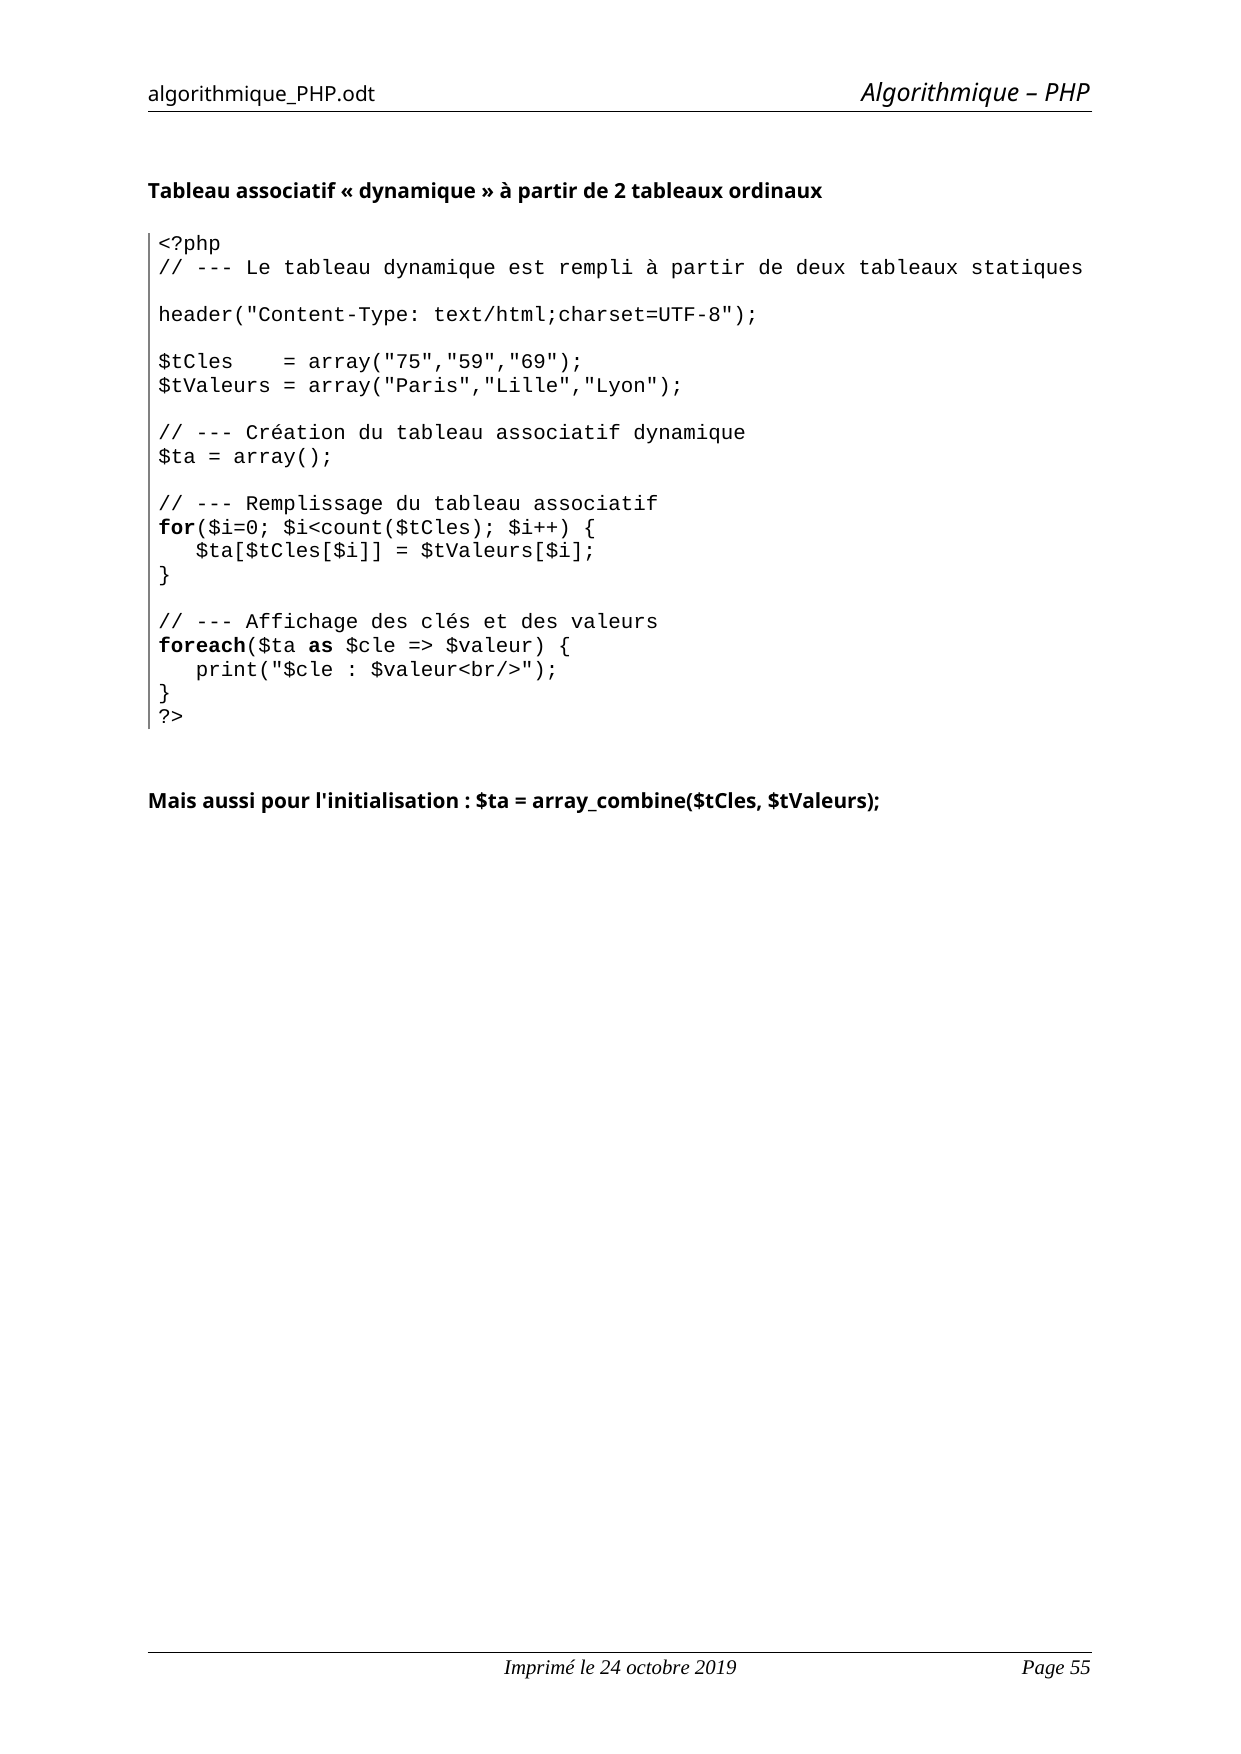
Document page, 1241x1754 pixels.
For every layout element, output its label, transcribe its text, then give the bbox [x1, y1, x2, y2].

text // --- Remplissage du tableau associatif [150, 493, 1092, 517]
text $tValeurs = array("Paris","Lille","Lyon"); [150, 375, 1092, 398]
text print("$cle : $valeur<br/>"); [150, 659, 1092, 682]
text // --- Affichage des clés et des valeurs [150, 611, 1092, 635]
text // --- Création du tableau associatif dynamique [150, 422, 1092, 446]
text } [150, 682, 1092, 706]
text } [150, 564, 1092, 588]
text <?php [150, 233, 1092, 257]
text // --- Le tableau dynamique est rempli à partir de deux tableaux statiques [150, 257, 1092, 280]
text Mais aussi pour l'initialisation : $ta = array_combine($tCles, $tValeurs); [148, 786, 1092, 815]
text $tCles = array("75","59","69"); [150, 351, 1092, 375]
text Tableau associatif « dynamique » à partir de 2 tableaux ordinaux [148, 176, 1092, 204]
text header("Content-Type: text/html;charset=UTF-8"); [150, 304, 1092, 328]
text foreach($ta as $cle => $valeur) { [150, 635, 1092, 659]
text $ta[$tCles[$i]] = $tValeurs[$i]; [150, 540, 1092, 564]
text ?> [150, 706, 1092, 729]
text for($i=0; $i<count($tCles); $i++) { [150, 517, 1092, 540]
text $ta = array(); [150, 446, 1092, 469]
